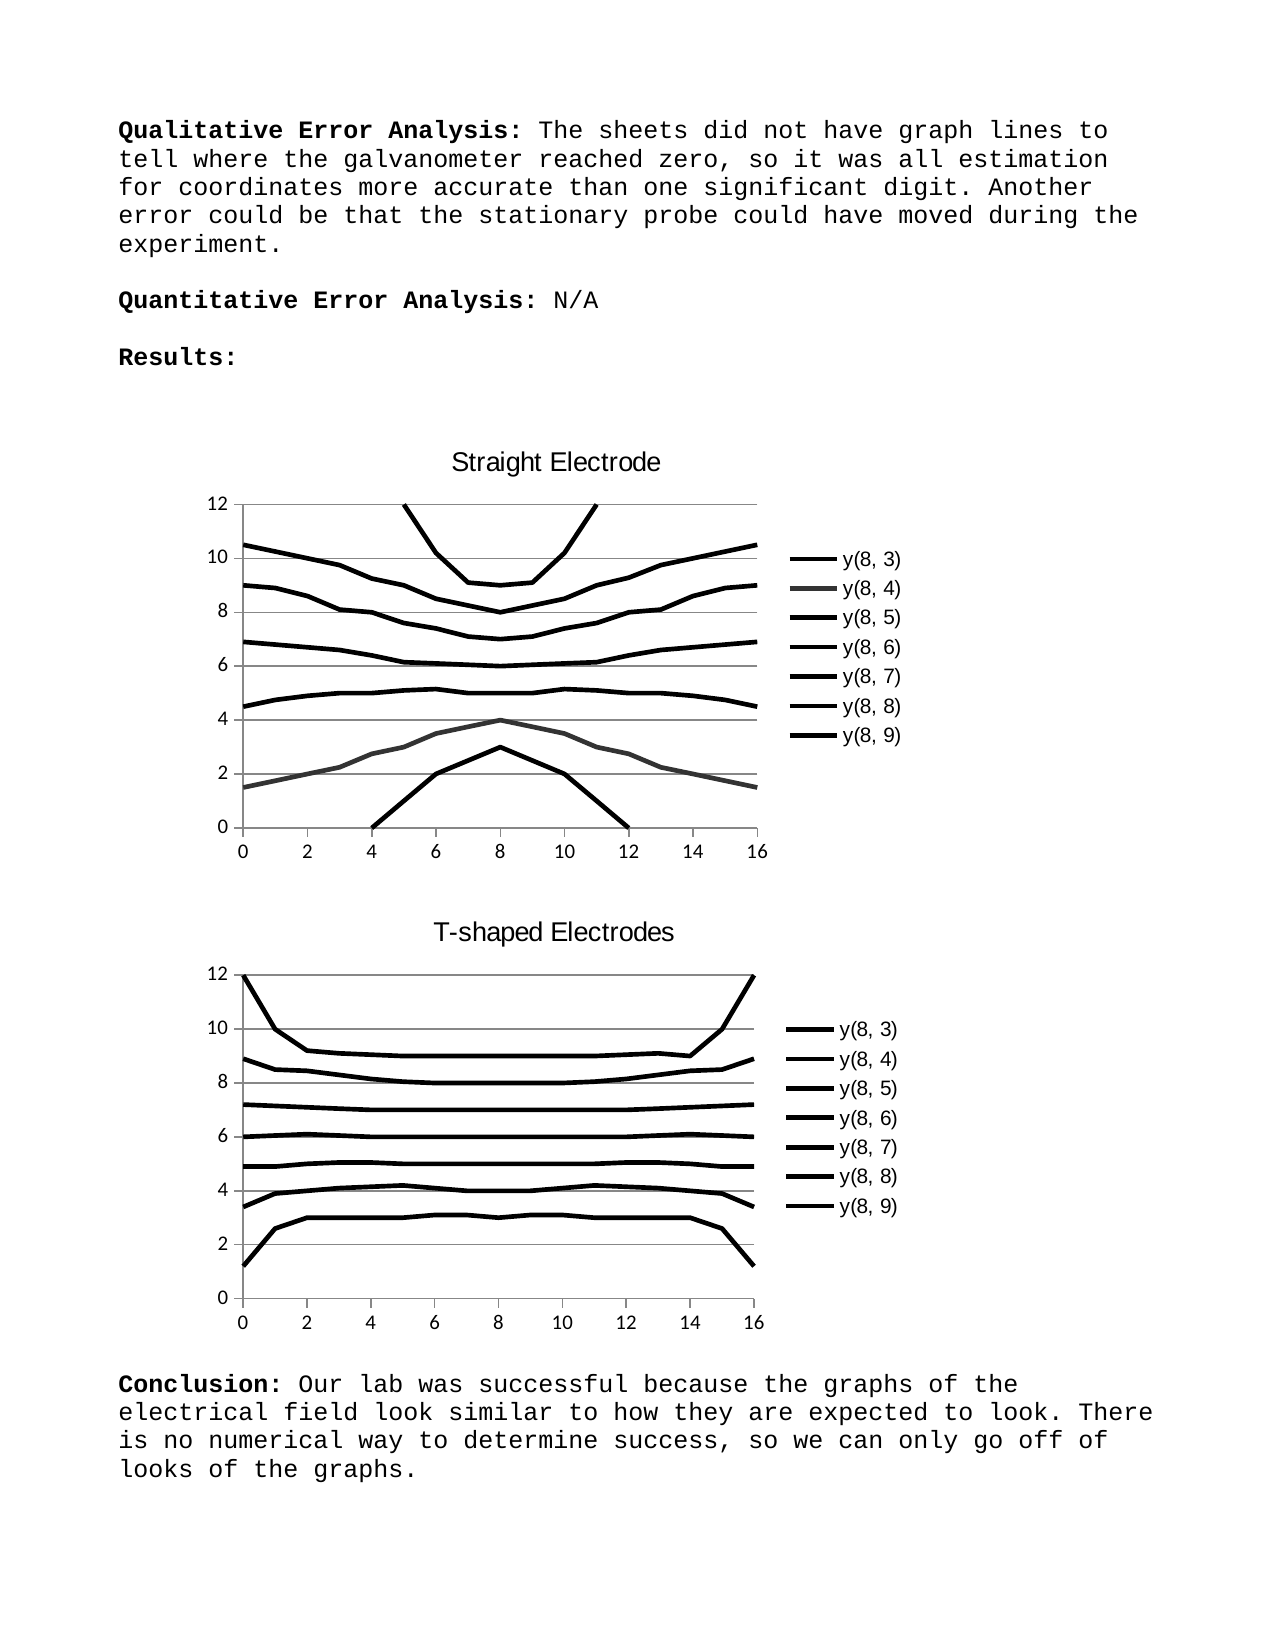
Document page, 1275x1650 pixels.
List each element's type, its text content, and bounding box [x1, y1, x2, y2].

text Results: [118, 345, 1157, 373]
text Conclusion: Our lab was successful because the graphs of the electrical field look similar to how they are expected to look. There is no numerical way to determine success, so we can only go off of looks of the graphs. [118, 1371, 1157, 1484]
text Quantitative Error Analysis: N/A [118, 288, 1157, 316]
text Qualitative Error Analysis: The sheets did not have graph lines to tell where the galvanometer reached zero, so it was all estimation for coordinates more accurate than one significant digit. Another error could be that the stationary probe could have moved during the experiment. [118, 118, 1157, 260]
